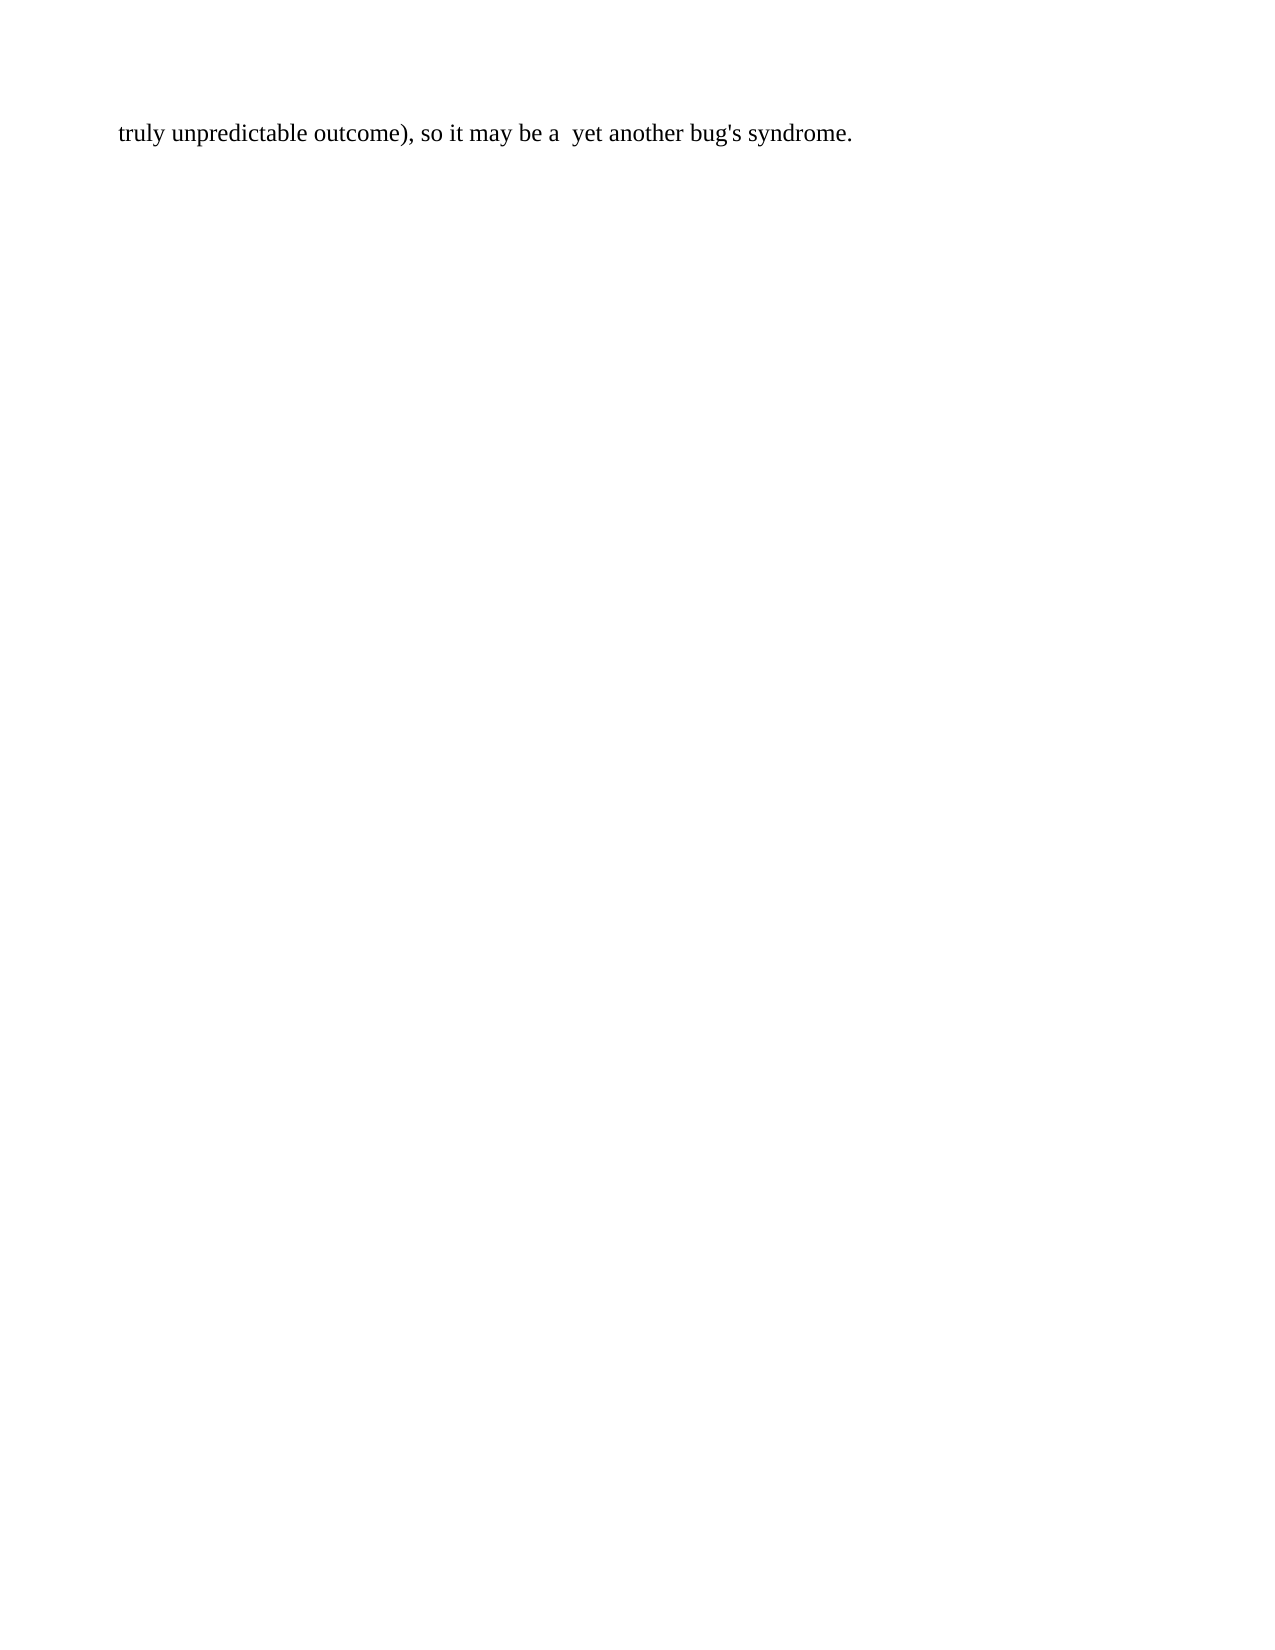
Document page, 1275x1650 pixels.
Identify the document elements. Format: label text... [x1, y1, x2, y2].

text truly unpredictable outcome), so it may be a yet another bug's syndrome. [118, 118, 1157, 147]
